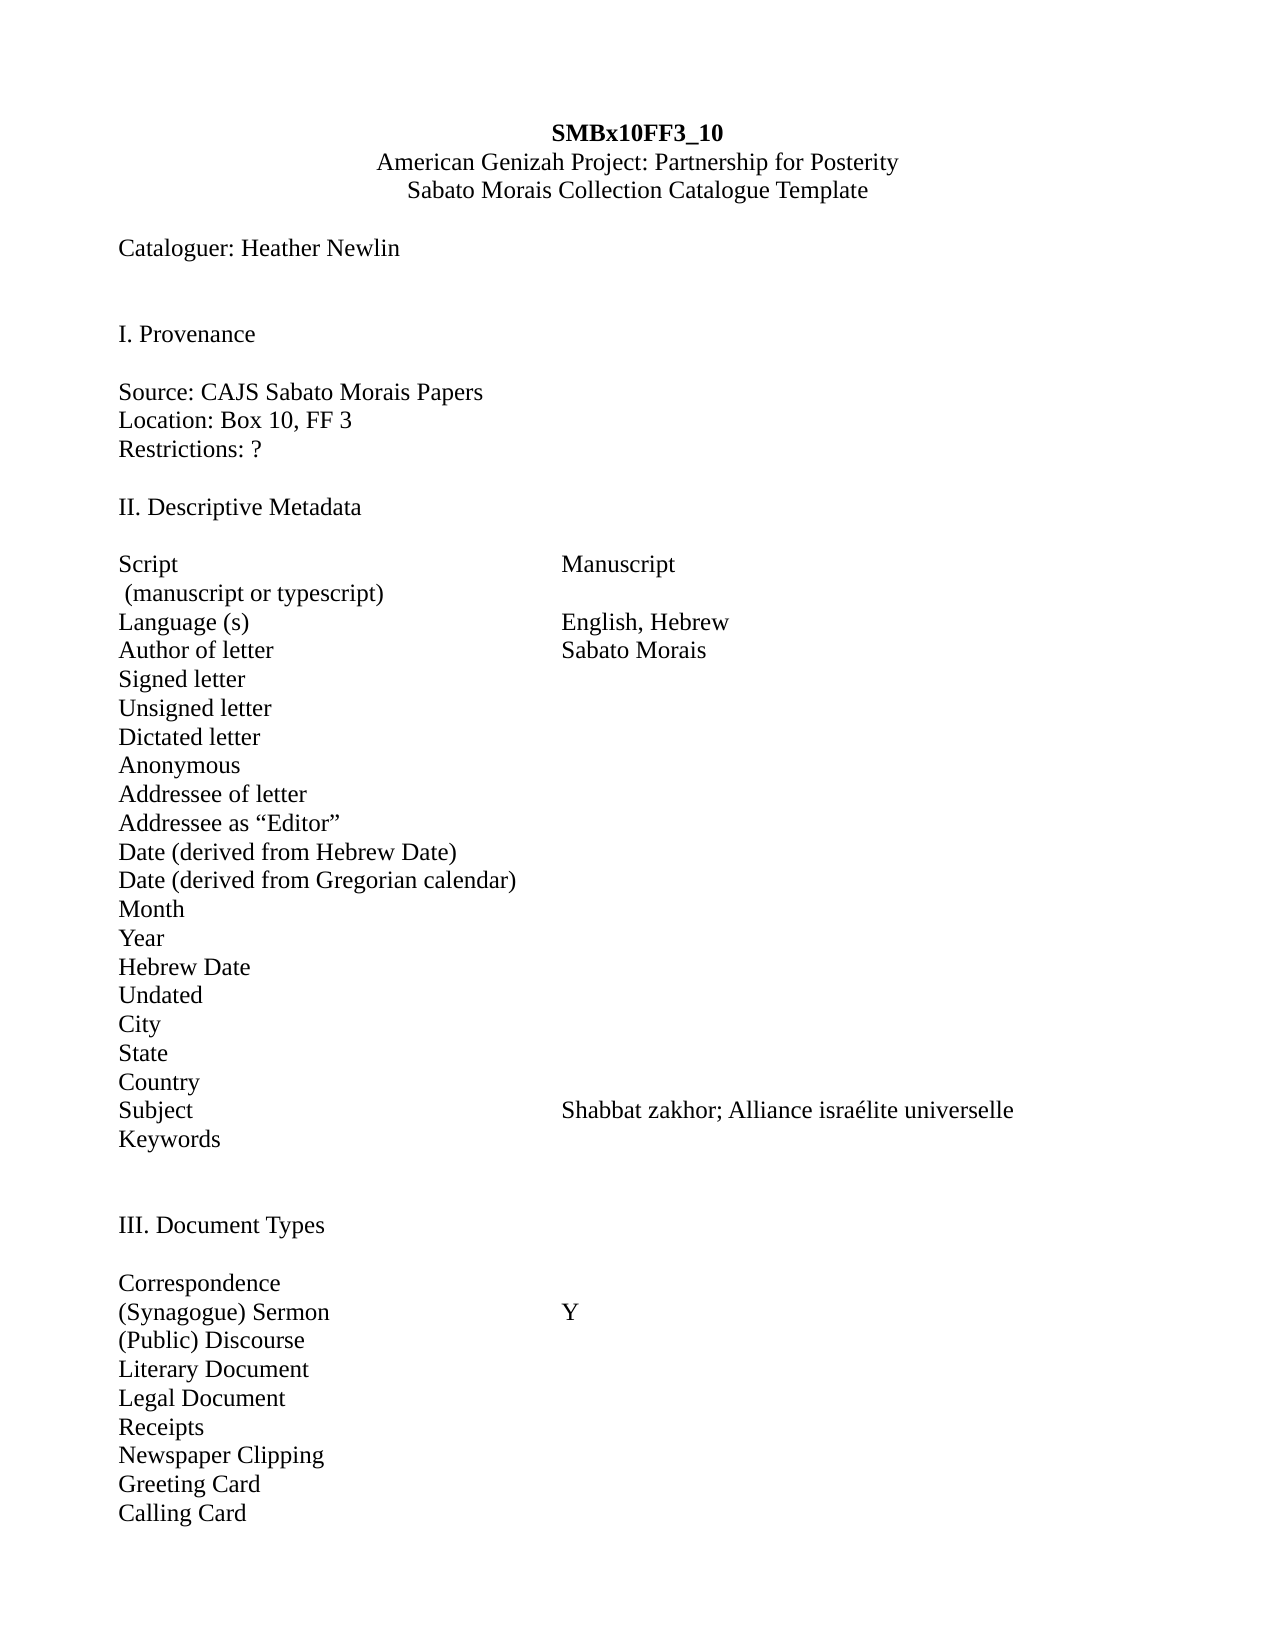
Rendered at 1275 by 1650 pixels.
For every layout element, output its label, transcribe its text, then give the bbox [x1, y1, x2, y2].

text City [118, 1009, 1157, 1038]
text Hebrew Date [118, 952, 1157, 981]
text III. Document Types [118, 1211, 1157, 1239]
text SMBx10FF3_10 [118, 118, 1157, 147]
text Anonymous [118, 751, 1157, 779]
text Language (s) English, Hebrew [118, 607, 1157, 636]
text Addressee as “Editor” [118, 808, 1157, 837]
text Signed letter [118, 664, 1157, 693]
text Literary Document [118, 1354, 1157, 1383]
text (Public) Discourse [118, 1326, 1157, 1354]
text Calling Card [118, 1498, 1157, 1527]
text (Synagogue) Sermon Y [118, 1297, 1157, 1326]
text Year [118, 923, 1157, 952]
text Undated [118, 981, 1157, 1009]
text Dictated letter [118, 722, 1157, 751]
text Country [118, 1067, 1157, 1096]
text State [118, 1038, 1157, 1067]
text Location: Box 10, FF 3 [118, 406, 1157, 434]
text Greeting Card [118, 1469, 1157, 1498]
text Legal Document [118, 1383, 1157, 1412]
text Date (derived from Gregorian calendar) [118, 866, 1157, 894]
text Author of letter Sabato Morais [118, 636, 1157, 664]
text Script Manuscript [118, 549, 1157, 578]
text (manuscript or typescript) [118, 578, 1157, 607]
text Unsigned letter [118, 693, 1157, 722]
text II. Descriptive Metadata [118, 492, 1157, 521]
text Subject Shabbat zakhor; Alliance israélite universelle [118, 1096, 1157, 1124]
text Cataloguer: Heather Newlin [118, 233, 1157, 262]
text Date (derived from Hebrew Date) [118, 837, 1157, 866]
text Newspaper Clipping [118, 1441, 1157, 1469]
text Source: CAJS Sabato Morais Papers [118, 377, 1157, 406]
text Restrictions: ? [118, 434, 1157, 463]
text American Genizah Project: Partnership for Posterity [118, 147, 1157, 176]
text I. Provenance [118, 319, 1157, 348]
text Addressee of letter [118, 779, 1157, 808]
text Receipts [118, 1412, 1157, 1441]
text Sabato Morais Collection Catalogue Template [118, 176, 1157, 204]
text Keywords [118, 1124, 1157, 1153]
text Correspondence [118, 1268, 1157, 1297]
text Month [118, 894, 1157, 923]
